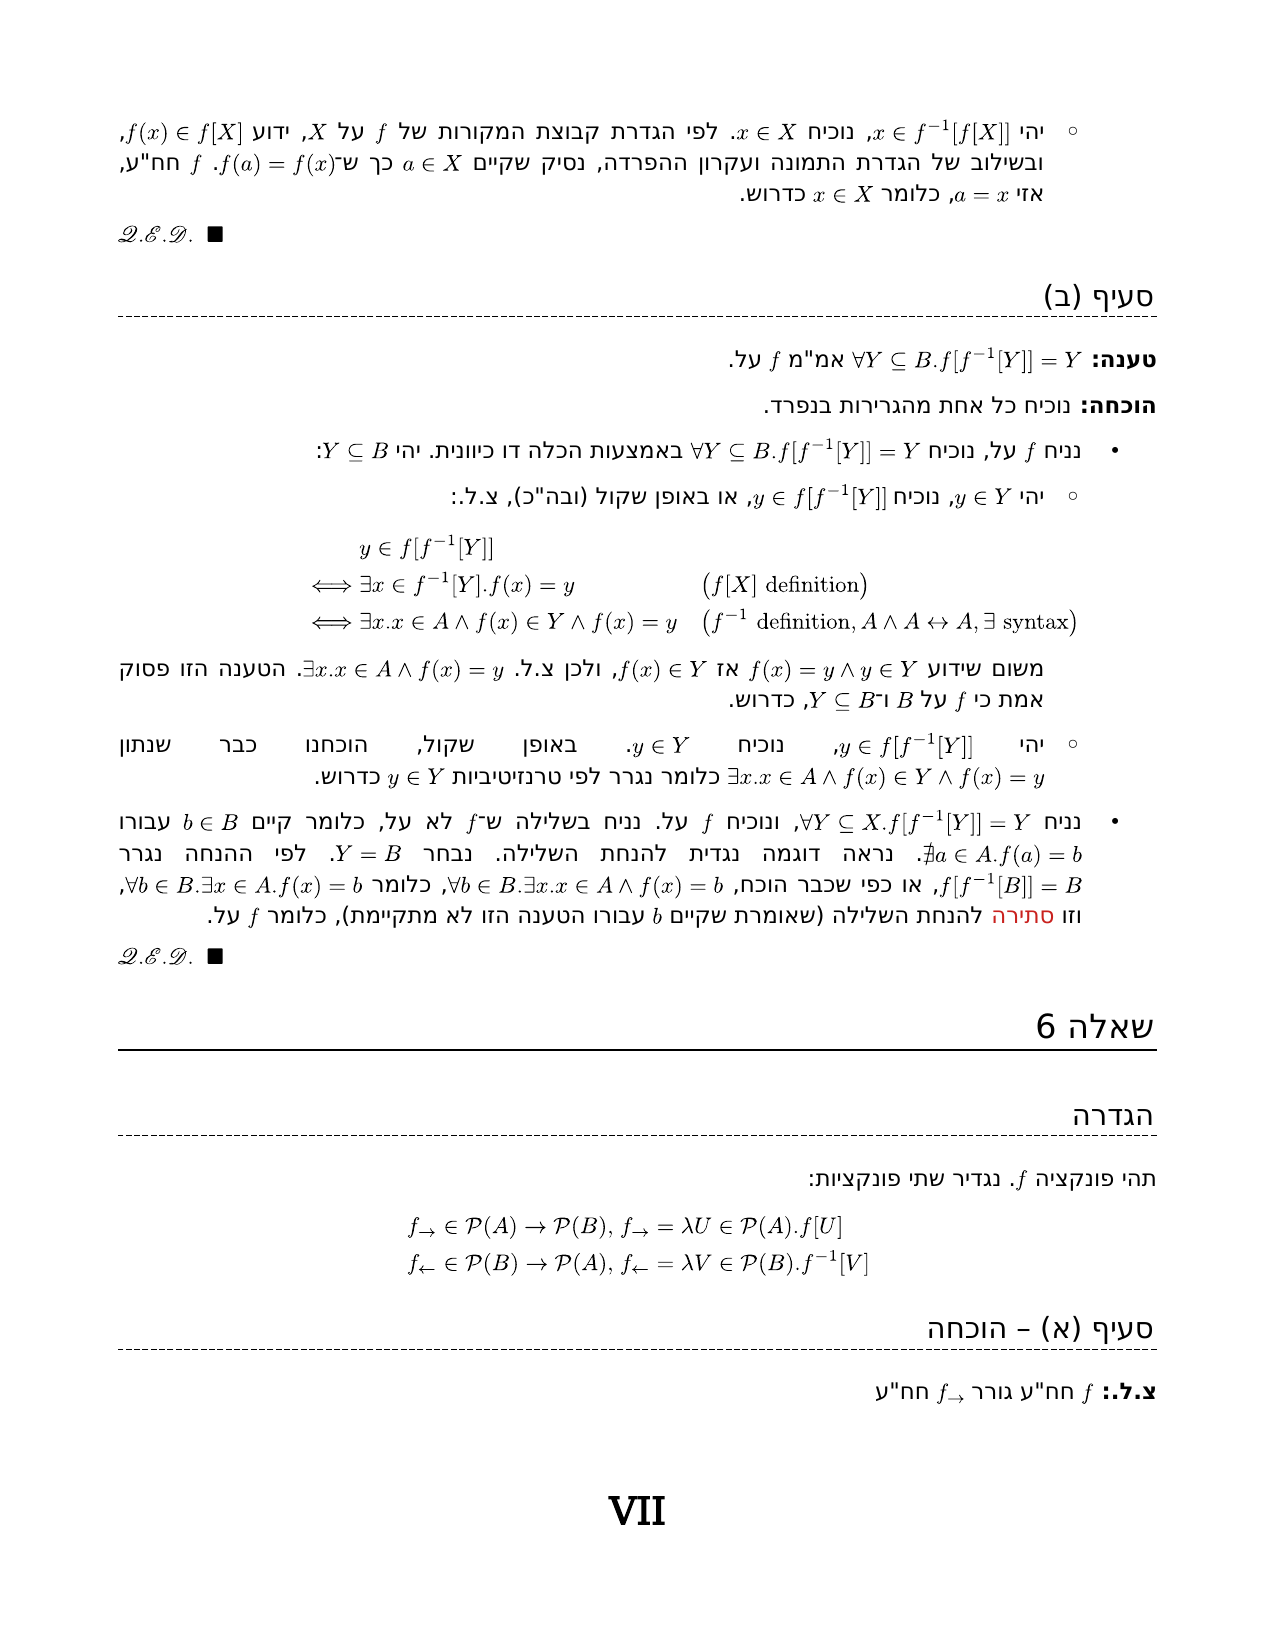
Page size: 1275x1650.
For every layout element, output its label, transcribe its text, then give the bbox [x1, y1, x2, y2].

subtitle סעיף (א) – הוכחה [118, 1309, 1157, 1349]
list נניח , ונוכיח על. נניח בשלילה ש־ לא על, כלומר קיים עבורו . נראה דוגמה נגדית להנחת השלילה. נבחר . לפי ההנחה נגרר , או כפי שכבר הוכח, , כלומר , וזו סתירה להנחת השלילה (שאומרת שקיים עבורו הטענה הזו לא מתקיימת), כלומר על. [118, 808, 1119, 929]
subtitle שאלה 6 [118, 1004, 1157, 1049]
text טענה: אמ"מ על. [118, 346, 1157, 373]
list יהי , נוכיח . באופן שקול, הוכחנו כבר שנתון כלומר נגרר לפי טרנזיטיביות כדרוש. [118, 732, 1082, 790]
list יהי , נוכיח . לפי הגדרת קבוצת המקורות של על , ידוע , ובשילוב של הגדרת התמונה ועקרון ההפרדה, נסיק שקיים כך ש־. חח"ע, אזי , כלומר כדרוש. [118, 118, 1082, 207]
text צ.ל.: חח"ע גורר חח"ע [118, 1378, 1157, 1405]
list יהי , נוכיח , או באופן שקול (ובה"כ), צ.ל.: [118, 483, 1082, 510]
subtitle סעיף (ב) [118, 277, 1157, 316]
list נניח על, נוכיח באמצעות הכלה דו כיוונית. יהי : [118, 437, 1119, 464]
subtitle הגדרה [118, 1096, 1157, 1135]
text הוכחה: נוכיח כל אחת מהגרירות בנפרד. [118, 392, 1157, 418]
text תהי פונקציה . נגדיר שתי פונקציות: [118, 1165, 1157, 1192]
list משום שידוע אז , ולכן צ.ל. . הטענה הזו פסוק אמת כי על ו־, כדרוש. [118, 655, 1082, 713]
